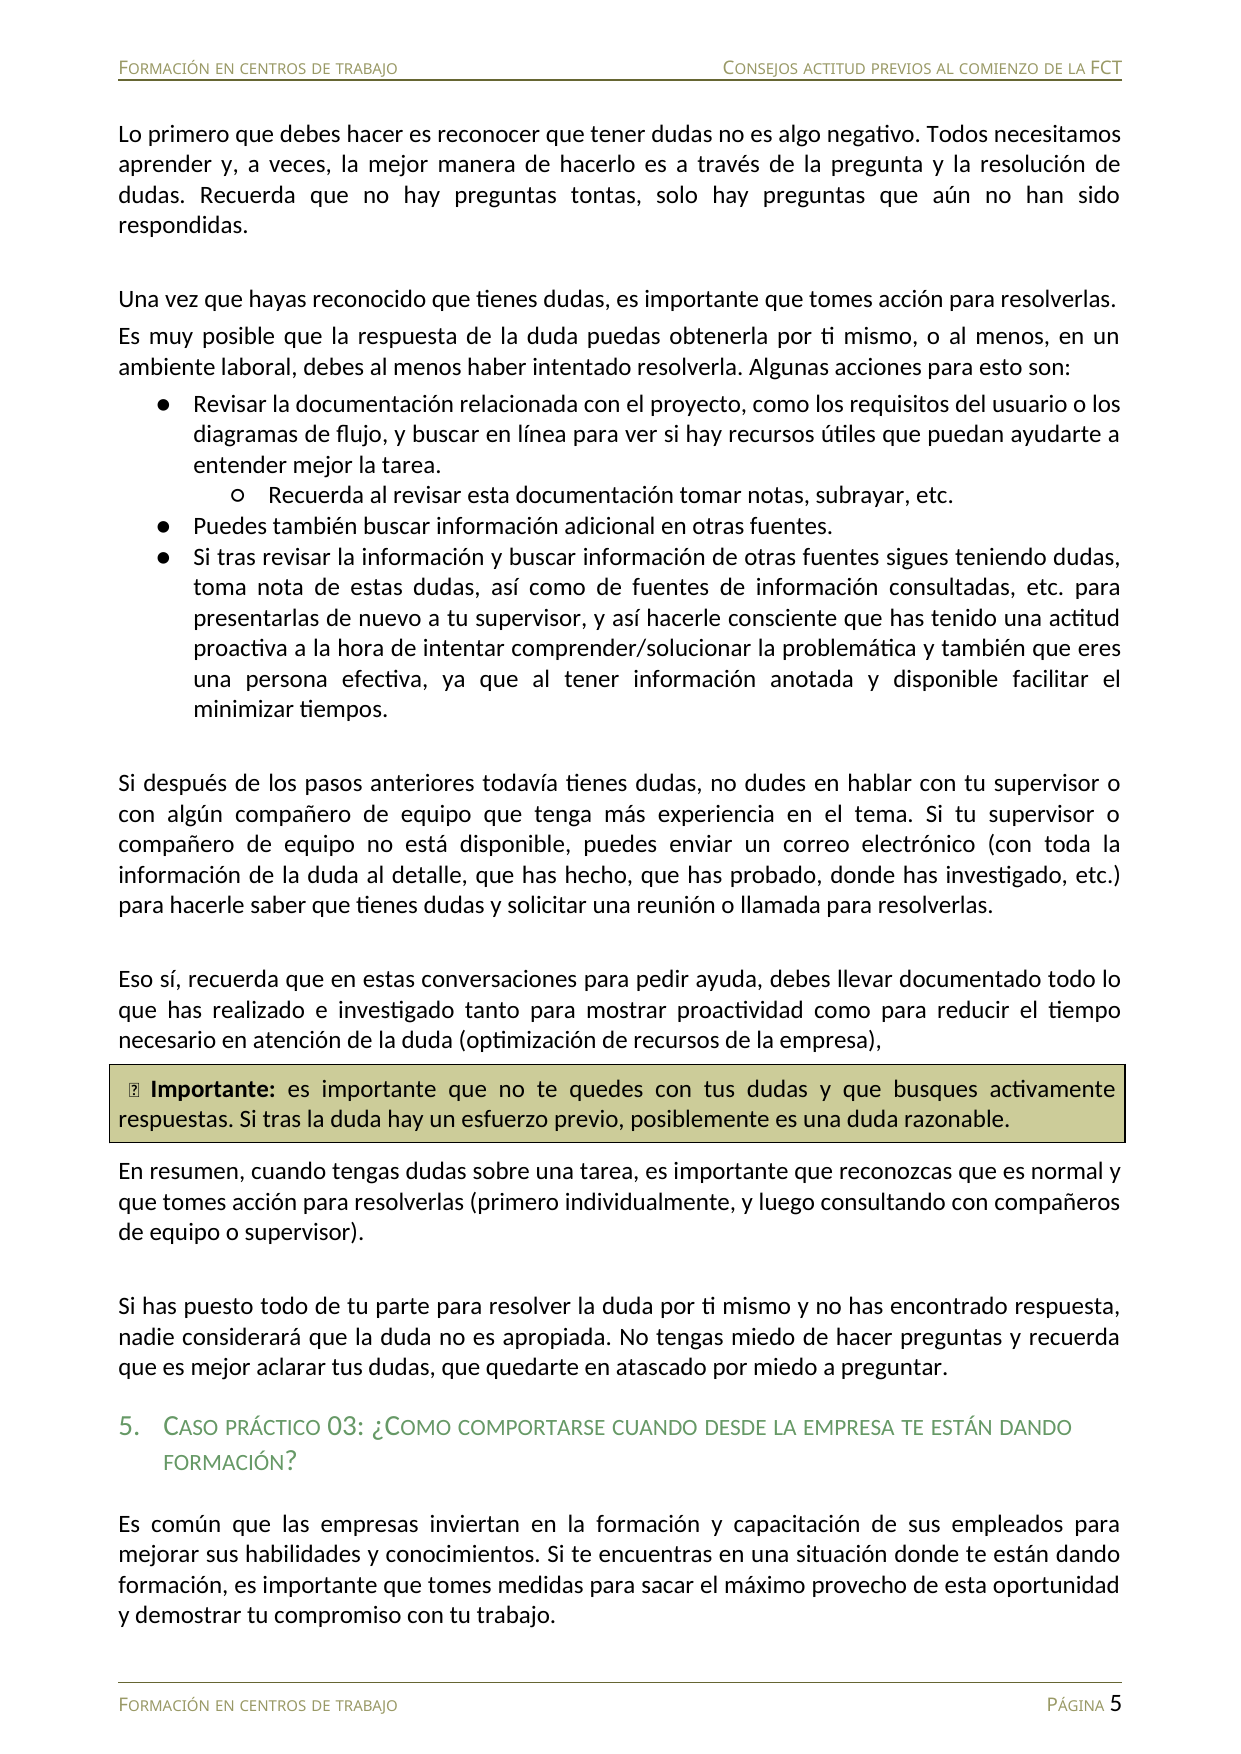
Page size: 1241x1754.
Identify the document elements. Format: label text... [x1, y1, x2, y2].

text Eso sí, recuerda que en estas conversaciones para pedir ayuda, debes llevar documentado todo lo que has realizado e investigado tanto para mostrar proactividad como para reducir el tiempo necesario en atención de la duda (optimización de recursos de la empresa), [118, 963, 1122, 1055]
text Es muy posible que la respuesta de la duda puedas obtenerla por ti mismo, o al menos, en un ambiente laboral, debes al menos haber intentado resolverla. Algunas acciones para esto son: [118, 321, 1122, 382]
list Puedes también buscar información adicional en otras fuentes. [156, 510, 1122, 541]
text Si has puesto todo de tu parte para resolver la duda por ti mismo y no has encontrado respuesta, nadie considerará que la duda no es apropiada. No tengas miedo de hacer preguntas y recuerda que es mejor aclarar tus dudas, que quedarte en atascado por miedo a preguntar. [118, 1290, 1122, 1382]
text En resumen, cuando tengas dudas sobre una tarea, es importante que reconozcas que es normal y que tomes acción para resolverlas (primero individualmente, y luego consultando con compañeros de equipo o supervisor). [118, 1155, 1122, 1247]
text Es común que las empresas inviertan en la formación y capacitación de sus empleados para mejorar sus habilidades y conocimientos. Si te encuentras en una situación donde te están dando formación, es importante que tomes medidas para sacar el máximo provecho de esta oportunidad y demostrar tu compromiso con tu trabajo. [118, 1508, 1122, 1630]
text Lo primero que debes hacer es reconocer que tener dudas no es algo negativo. Todos necesitamos aprender y, a veces, la mejor manera de hacerlo es a través de la pregunta y la resolución de dudas. Recuerda que no hay preguntas tontas, solo hay preguntas que aún no han sido respondidas. [118, 118, 1122, 240]
subtitle Caso práctico 03: ¿Como comportarse cuando desde la empresa te están dando formación? [118, 1407, 1122, 1478]
list Si tras revisar la información y buscar información de otras fuentes sigues teniendo dudas, toma nota de estas dudas, así como de fuentes de información consultadas, etc. para presentarlas de nuevo a tu supervisor, y así hacerle consciente que has tenido una actitud proactiva a la hora de intentar comprender/solucionar la problemática y también que eres una persona efectiva, ya que al tener información anotada y disponible facilitar el minimizar tiempos. [156, 541, 1122, 724]
list Recuerda al revisar esta documentación tomar notas, subrayar, etc. [231, 479, 1122, 510]
list Revisar la documentación relacionada con el proyecto, como los requisitos del usuario o los diagramas de flujo, y buscar en línea para ver si hay recursos útiles que puedan ayudarte a entender mejor la tarea. [156, 388, 1122, 479]
text 📖 Importante: es importante que no te quedes con tus dudas y que busques activamente respuestas. Si tras la duda hay un esfuerzo previo, posiblemente es una duda razonable. [110, 1065, 1124, 1142]
text Una vez que hayas reconocido que tienes dudas, es importante que tomes acción para resolverlas. [118, 283, 1122, 314]
text Si después de los pasos anteriores todavía tienes dudas, no dudes en hablar con tu supervisor o con algún compañero de equipo que tenga más experiencia en el tema. Si tu supervisor o compañero de equipo no está disponible, puedes enviar un correo electrónico (con toda la información de la duda al detalle, que has hecho, que has probado, donde has investigado, etc.) para hacerle saber que tienes dudas y solicitar una reunión o llamada para resolverlas. [118, 767, 1122, 920]
